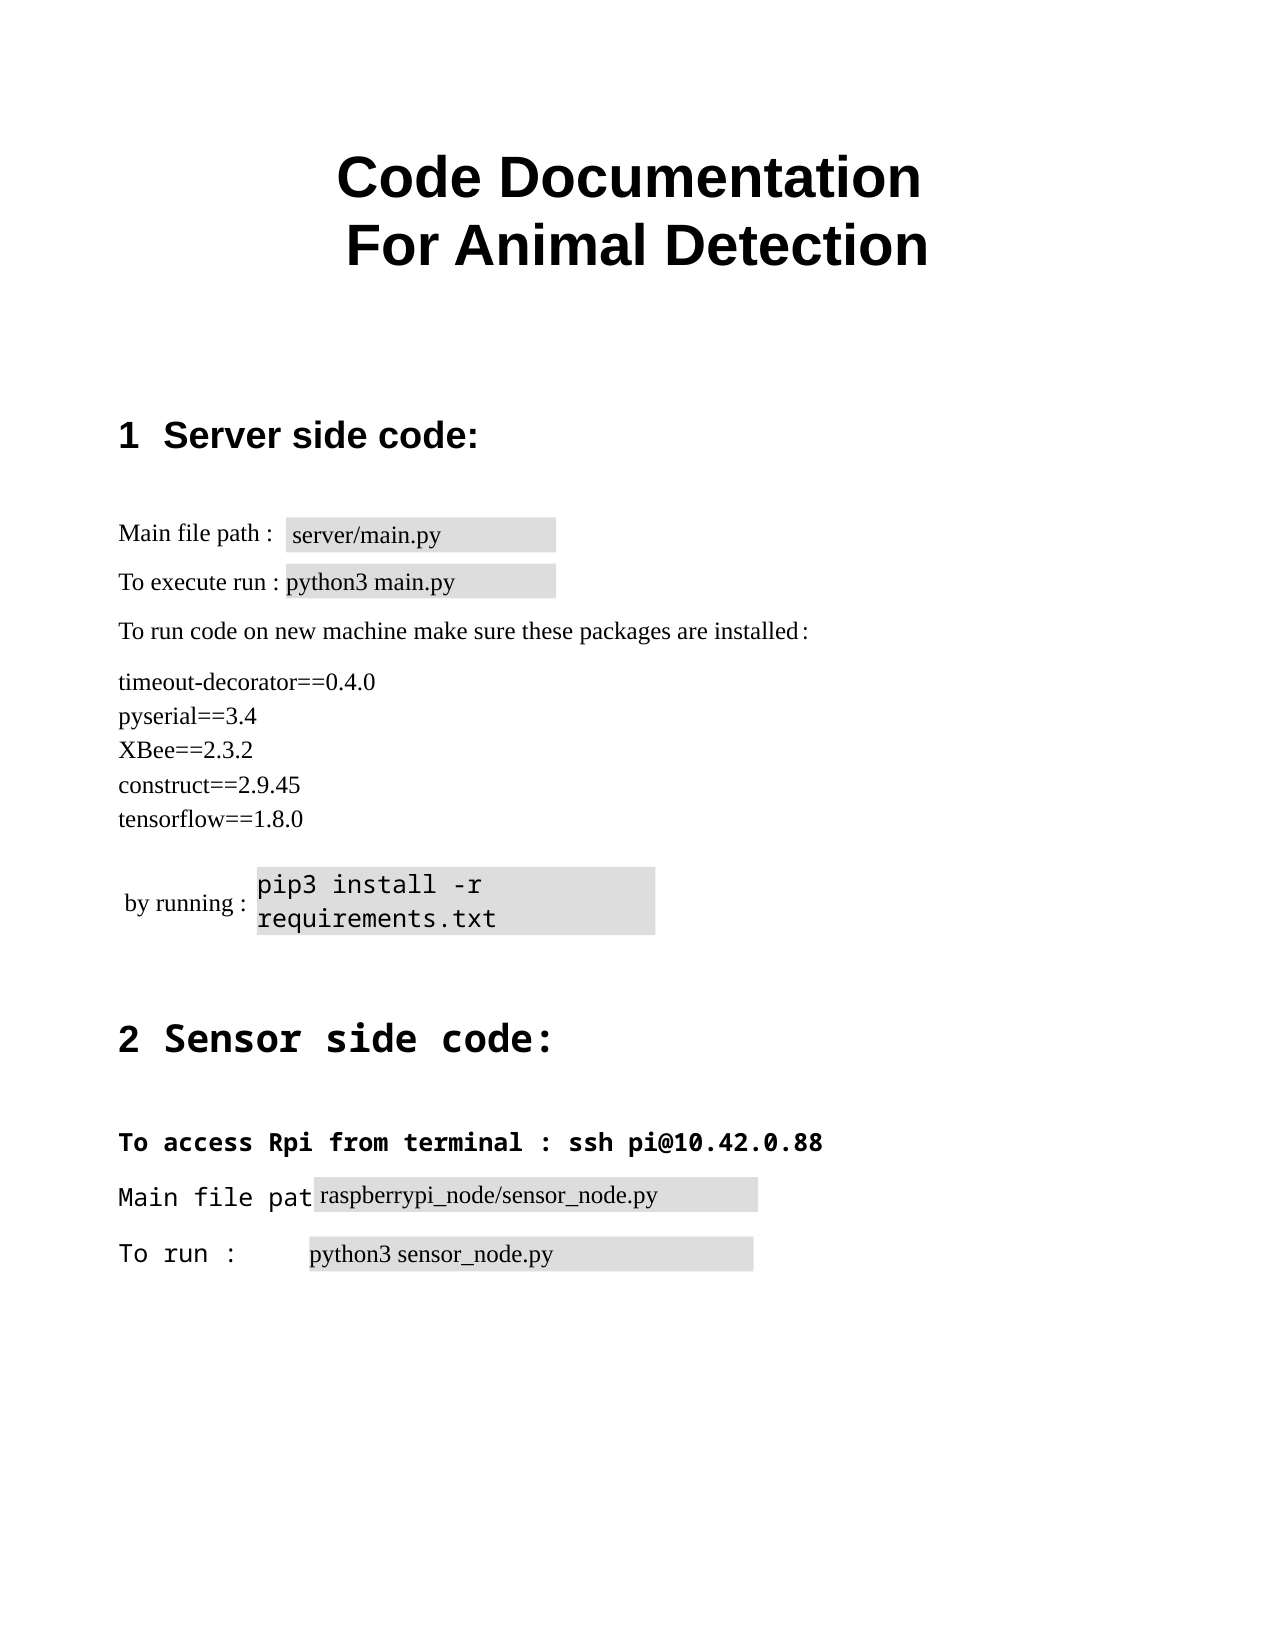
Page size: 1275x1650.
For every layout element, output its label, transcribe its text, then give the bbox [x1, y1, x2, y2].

text construct==2.9.45 [118, 770, 1157, 799]
text [557, 518, 1157, 547]
text To execute run : [118, 567, 286, 596]
subtitle Server side code: [118, 413, 1157, 457]
text [656, 888, 1157, 917]
text by running : [118, 888, 256, 917]
text To run : [118, 1235, 1157, 1269]
text [557, 567, 1157, 596]
subtitle Sensor side code: [118, 1011, 1157, 1063]
text Main file path : [118, 1180, 1157, 1214]
text tensorflow==1.8.0 [118, 804, 1157, 833]
text timeout-decorator==0.4.0 [118, 667, 1157, 695]
title Code Documentation For Animal Detection [118, 143, 1157, 277]
text To access Rpi from terminal : ssh pi@10.42.0.88 [118, 1124, 1157, 1158]
text XBee==2.3.2 [118, 736, 1157, 764]
text Main file path : [118, 518, 285, 547]
text pyserial==3.4 [118, 701, 1157, 730]
text To run code on new machine make sure these packages are installed: [118, 616, 1157, 646]
